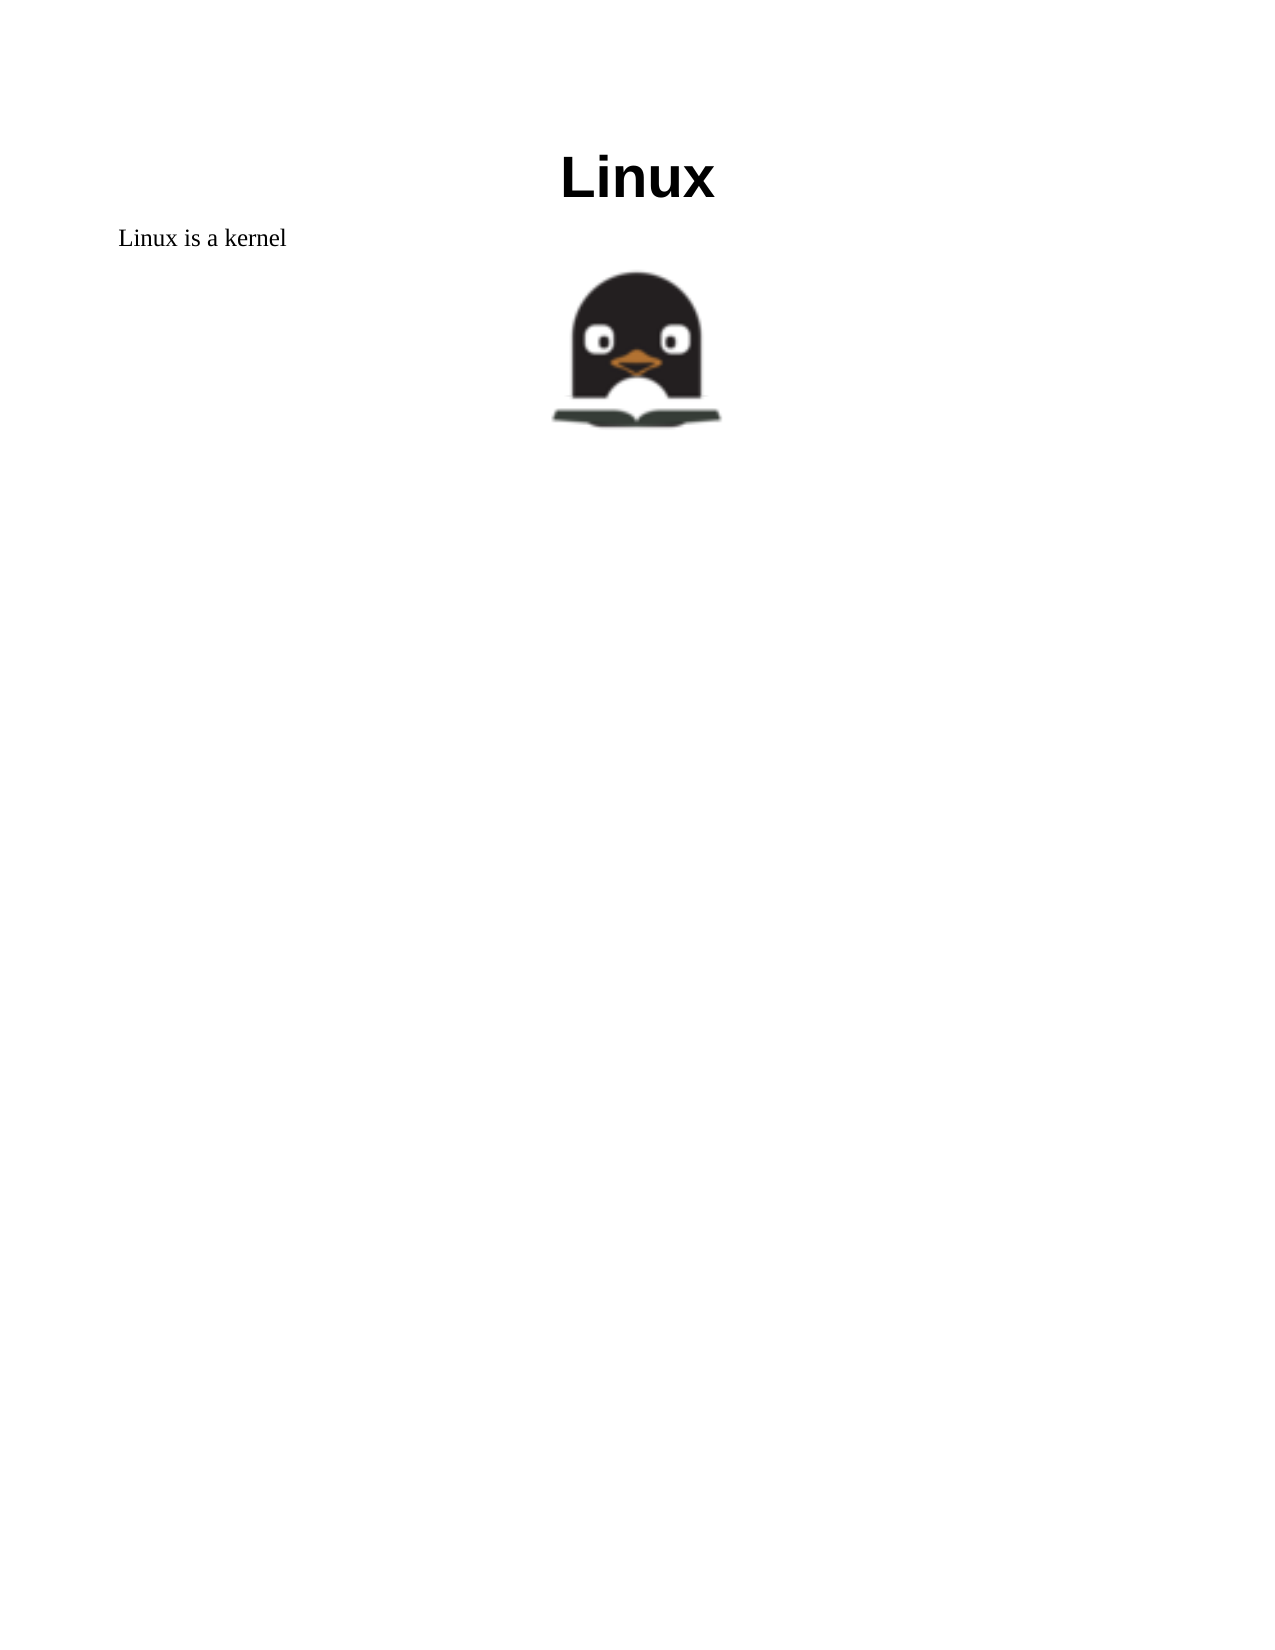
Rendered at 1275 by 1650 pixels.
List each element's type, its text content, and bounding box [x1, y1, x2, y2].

title Linux [118, 143, 1157, 210]
picture [509, 222, 766, 479]
text Linux is a kernel [118, 223, 509, 251]
text [766, 223, 1157, 251]
